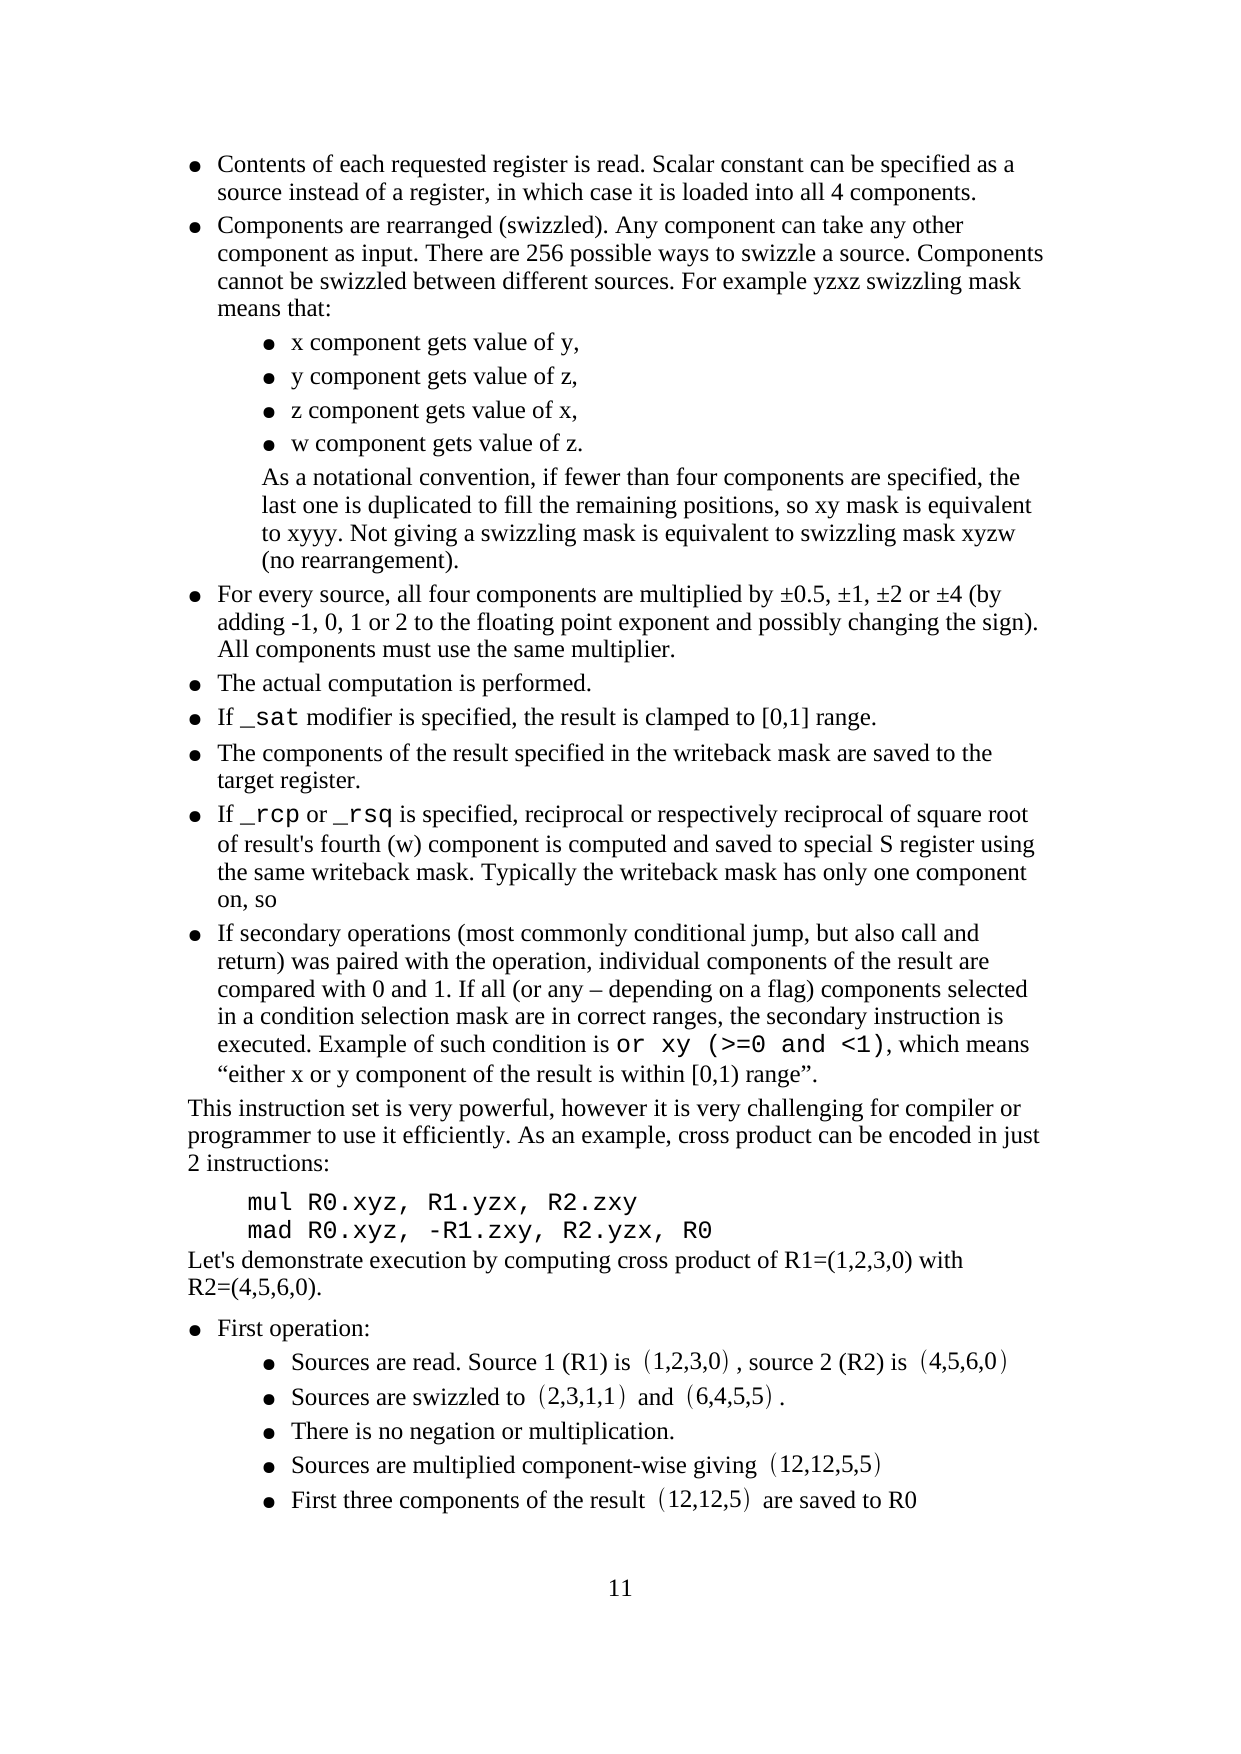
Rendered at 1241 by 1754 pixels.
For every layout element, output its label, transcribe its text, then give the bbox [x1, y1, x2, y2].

list If _rcp or _rsq is specified, reciprocal or respectively reciprocal of square root of result's fourth (w) component is computed and saved to special S register using the same writeback mask. Typically the writeback mask has only one component on, so [187, 800, 1053, 913]
list Sources are swizzled to and . [261, 1382, 1053, 1411]
text Let's demonstrate execution by computing cross product of R1=(1,2,3,0) with R2=(4,5,6,0). [187, 1246, 1053, 1301]
list There is no negation or multiplication. [261, 1417, 1053, 1445]
list Contents of each requested register is read. Scalar constant can be specified as a source instead of a register, in which case it is loaded into all 4 components. [187, 150, 1053, 205]
list If _sat modifier is specified, the result is clamped to [0,1] range. [187, 703, 1053, 733]
list First three components of the result are saved to R0 [261, 1486, 1053, 1514]
list x component gets value of y, [261, 328, 1053, 356]
text mul R0.xyz, R1.yzx, R2.zxy [187, 1189, 1053, 1218]
list For every source, all four components are multiplied by ±0.5, ±1, ±2 or ±4 (by adding -1, 0, 1 or 2 to the floating point exponent and possibly changing the sign). All components must use the same multiplier. [187, 580, 1053, 663]
list The actual computation is performed. [187, 669, 1053, 697]
list First operation: [187, 1314, 1053, 1341]
list Sources are multiplied component-wise giving [261, 1451, 1053, 1479]
list The components of the result specified in the writeback mask are saved to the target register. [187, 739, 1053, 794]
list z component gets value of x, [261, 396, 1053, 423]
list Components are rearranged (swizzled). Any component can take any other component as input. There are 256 possible ways to swizzle a source. Components cannot be swizzled between different sources. For example yzxz swizzling mask means that: [187, 211, 1053, 322]
list If secondary operations (most commonly conditional jump, but also call and return) was paired with the operation, individual components of the result are compared with 0 and 1. If all (or any – depending on a flag) components selected in a condition selection mask are in correct ranges, the secondary instruction is executed. Example of such condition is or xy (>=0 and <1), which means “either x or y component of the result is within [0,1) range”. [187, 919, 1053, 1088]
text mad R0.xyz, -R1.zxy, R2.yzx, R0 [187, 1218, 1053, 1246]
list Sources are read. Source 1 (R1) is , source 2 (R2) is [261, 1347, 1053, 1376]
text As a notational convention, if fewer than four components are specified, the last one is duplicated to fill the remaining positions, so xy mask is equivalent to xyyy. Not giving a swizzling mask is equivalent to swizzling mask xyzw (no rearrangement). [261, 463, 1053, 574]
list y component gets value of z, [261, 362, 1053, 390]
text This instruction set is very powerful, however it is very challenging for compiler or programmer to use it efficiently. As an example, cross product can be encoded in just 2 instructions: [187, 1094, 1053, 1177]
list w component gets value of z. [261, 429, 1053, 457]
